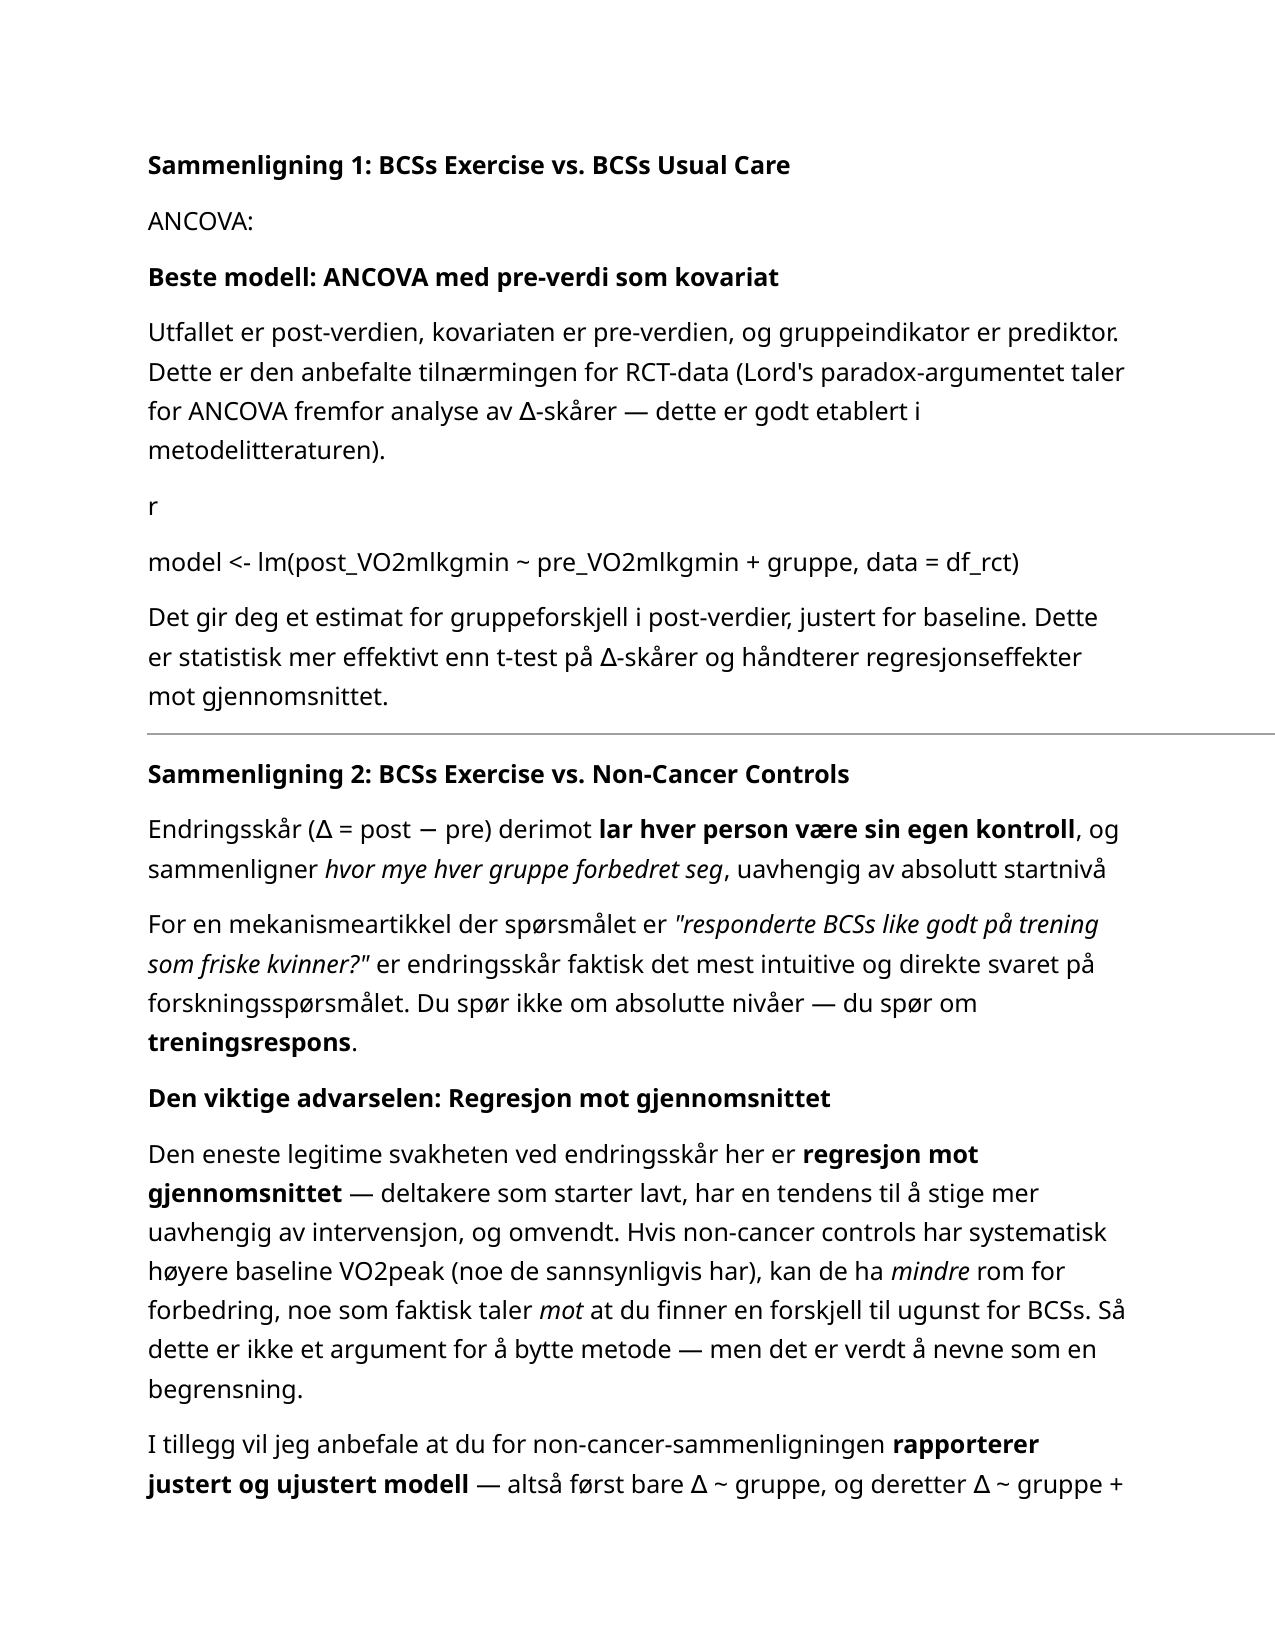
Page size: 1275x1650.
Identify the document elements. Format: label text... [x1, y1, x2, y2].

text Utfallet er post-verdien, kovariaten er pre-verdien, og gruppeindikator er prediktor. Dette er den anbefalte tilnærmingen for RCT-data (Lord's paradox-argumentet taler for ANCOVA fremfor analyse av ∆-skårer — dette er godt etablert i metodelitteraturen). [148, 315, 1127, 467]
text Sammenligning 2: BCSs Exercise vs. Non-Cancer Controls [148, 756, 1127, 790]
text Sammenligning 1: BCSs Exercise vs. BCSs Usual Care [148, 148, 1127, 182]
text r [148, 488, 1127, 522]
text For en mekanismeartikkel der spørsmålet er "responderte BCSs like godt på trening som friske kvinner?" er endringsskår faktisk det mest intuitive og direkte svaret på forskningsspørsmålet. Du spør ikke om absolutte nivåer — du spør om treningsrespons. [148, 907, 1127, 1059]
text Den viktige advarselen: Regresjon mot gjennomsnittet [148, 1081, 1127, 1114]
text ANCOVA: [148, 203, 1127, 237]
text model <- lm(post_VO2mlkgmin ~ pre_VO2mlkgmin + gruppe, data = df_rct) [148, 544, 1127, 578]
text Den eneste legitime svakheten ved endringsskår her er regresjon mot gjennomsnittet — deltakere som starter lavt, har en tendens til å stige mer uavhengig av intervensjon, og omvendt. Hvis non-cancer controls har systematisk høyere baseline VO2peak (noe de sannsynligvis har), kan de ha mindre rom for forbedring, noe som faktisk taler mot at du finner en forskjell til ugunst for BCSs. Så dette er ikke et argument for å bytte metode — men det er verdt å nevne som en begrensning. [148, 1136, 1127, 1405]
text Endringsskår (∆ = post − pre) derimot lar hver person være sin egen kontroll, og sammenligner hvor mye hver gruppe forbedret seg, uavhengig av absolutt startnivå [148, 812, 1127, 885]
text I tillegg vil jeg anbefale at du for non-cancer-sammenligningen rapporterer justert og ujustert modell — altså først bare ∆ ~ gruppe, og deretter ∆ ~ gruppe + [148, 1427, 1127, 1500]
text Det gir deg et estimat for gruppeforskjell i post-verdier, justert for baseline. Dette er statistisk mer effektivt enn t-test på ∆-skårer og håndterer regresjonseffekter mot gjennomsnittet. [148, 600, 1127, 712]
text Beste modell: ANCOVA med pre-verdi som kovariat [148, 259, 1127, 293]
